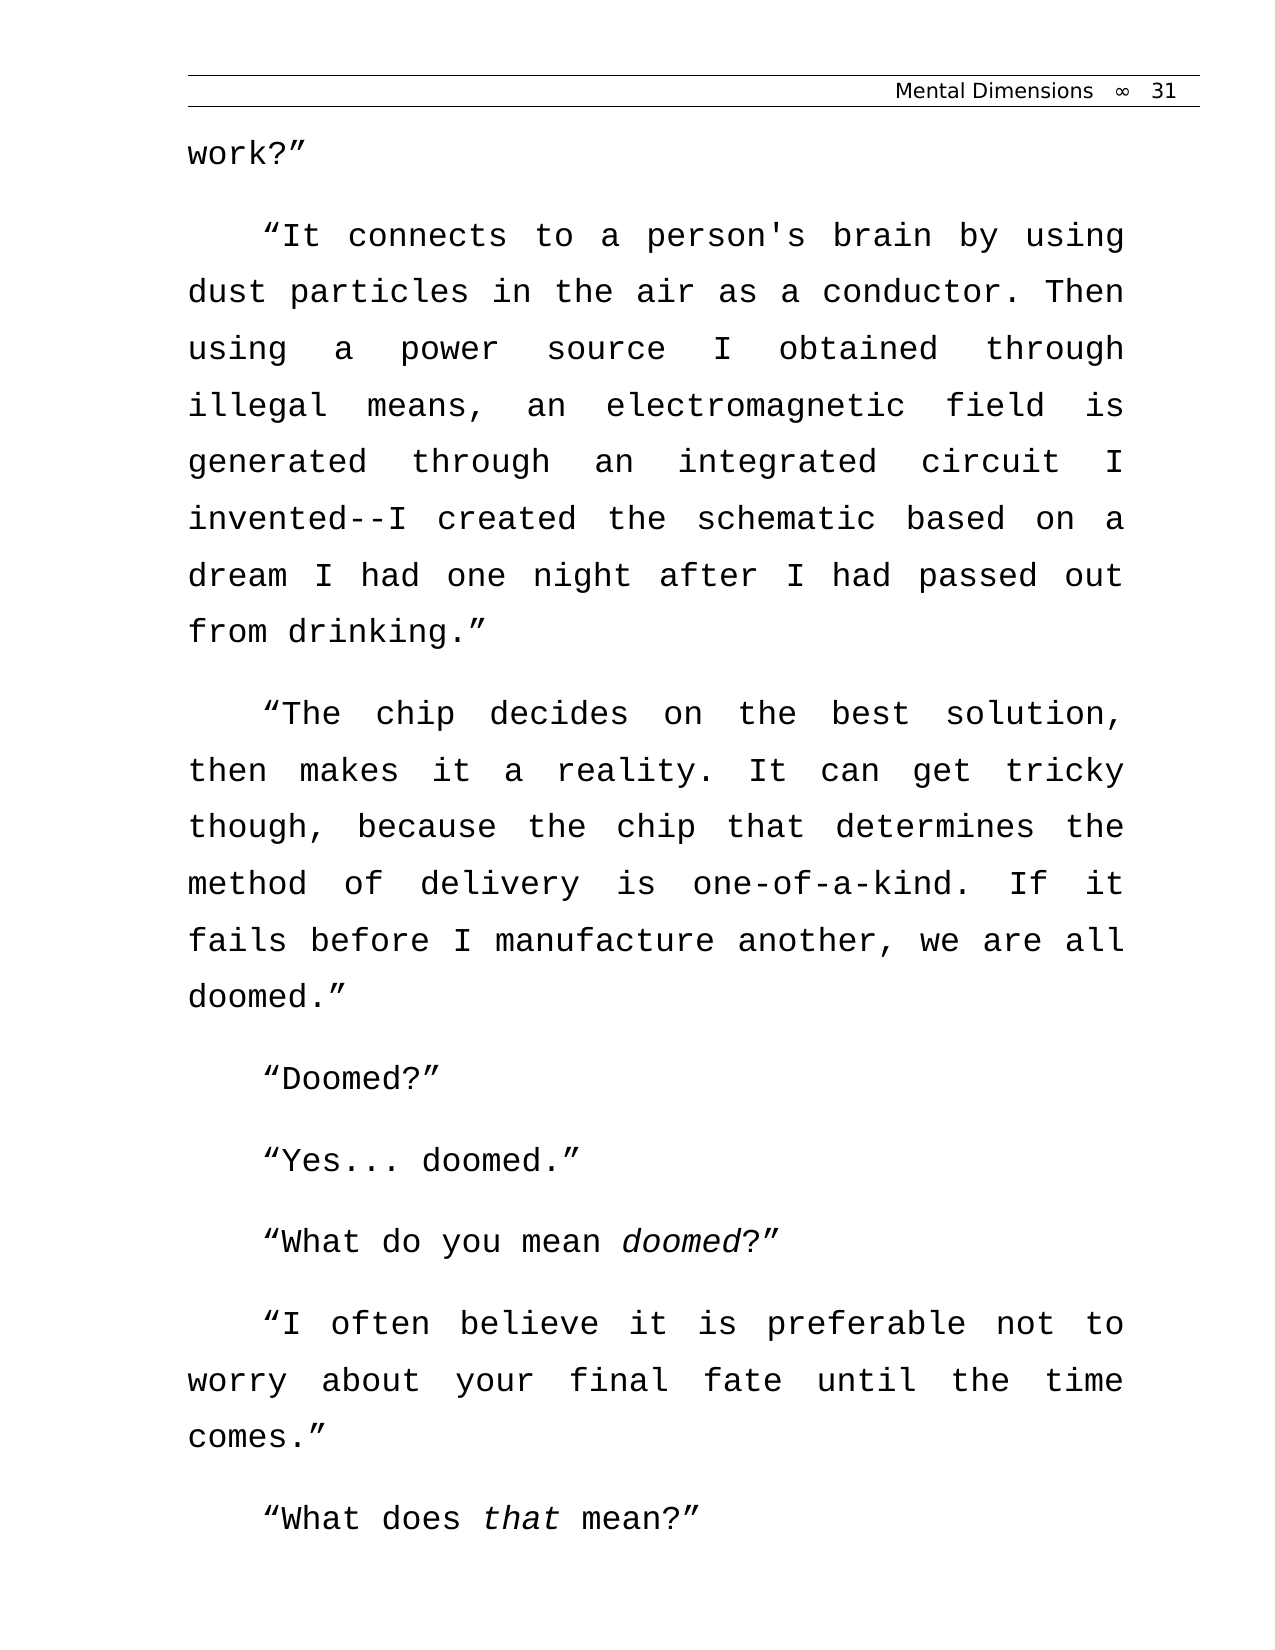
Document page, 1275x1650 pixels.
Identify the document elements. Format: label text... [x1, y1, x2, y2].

text “What does that mean?” [187, 1502, 1125, 1539]
text “Yes... doomed.” [187, 1143, 1125, 1181]
text work?” [187, 137, 1125, 174]
text “Doomed?” [187, 1062, 1125, 1099]
text “I often believe it is preferable not to worry about your final fate until the time comes.” [187, 1307, 1125, 1458]
text “The chip decides on the best solution, then makes it a reality. It can get tricky though, because the chip that determines the method of delivery is one-of-a-kind. If it fails before I manufacture another, we are all doomed.” [187, 697, 1125, 1018]
text “It connects to a person's brain by using dust particles in the air as a conductor. Then using a power source I obtained through illegal means, an electromagnetic field is generated through an integrated circuit I invented--I created the schematic based on a dream I had one night after I had passed out from drinking.” [187, 218, 1125, 653]
text “What do you mean doomed?” [187, 1225, 1125, 1263]
